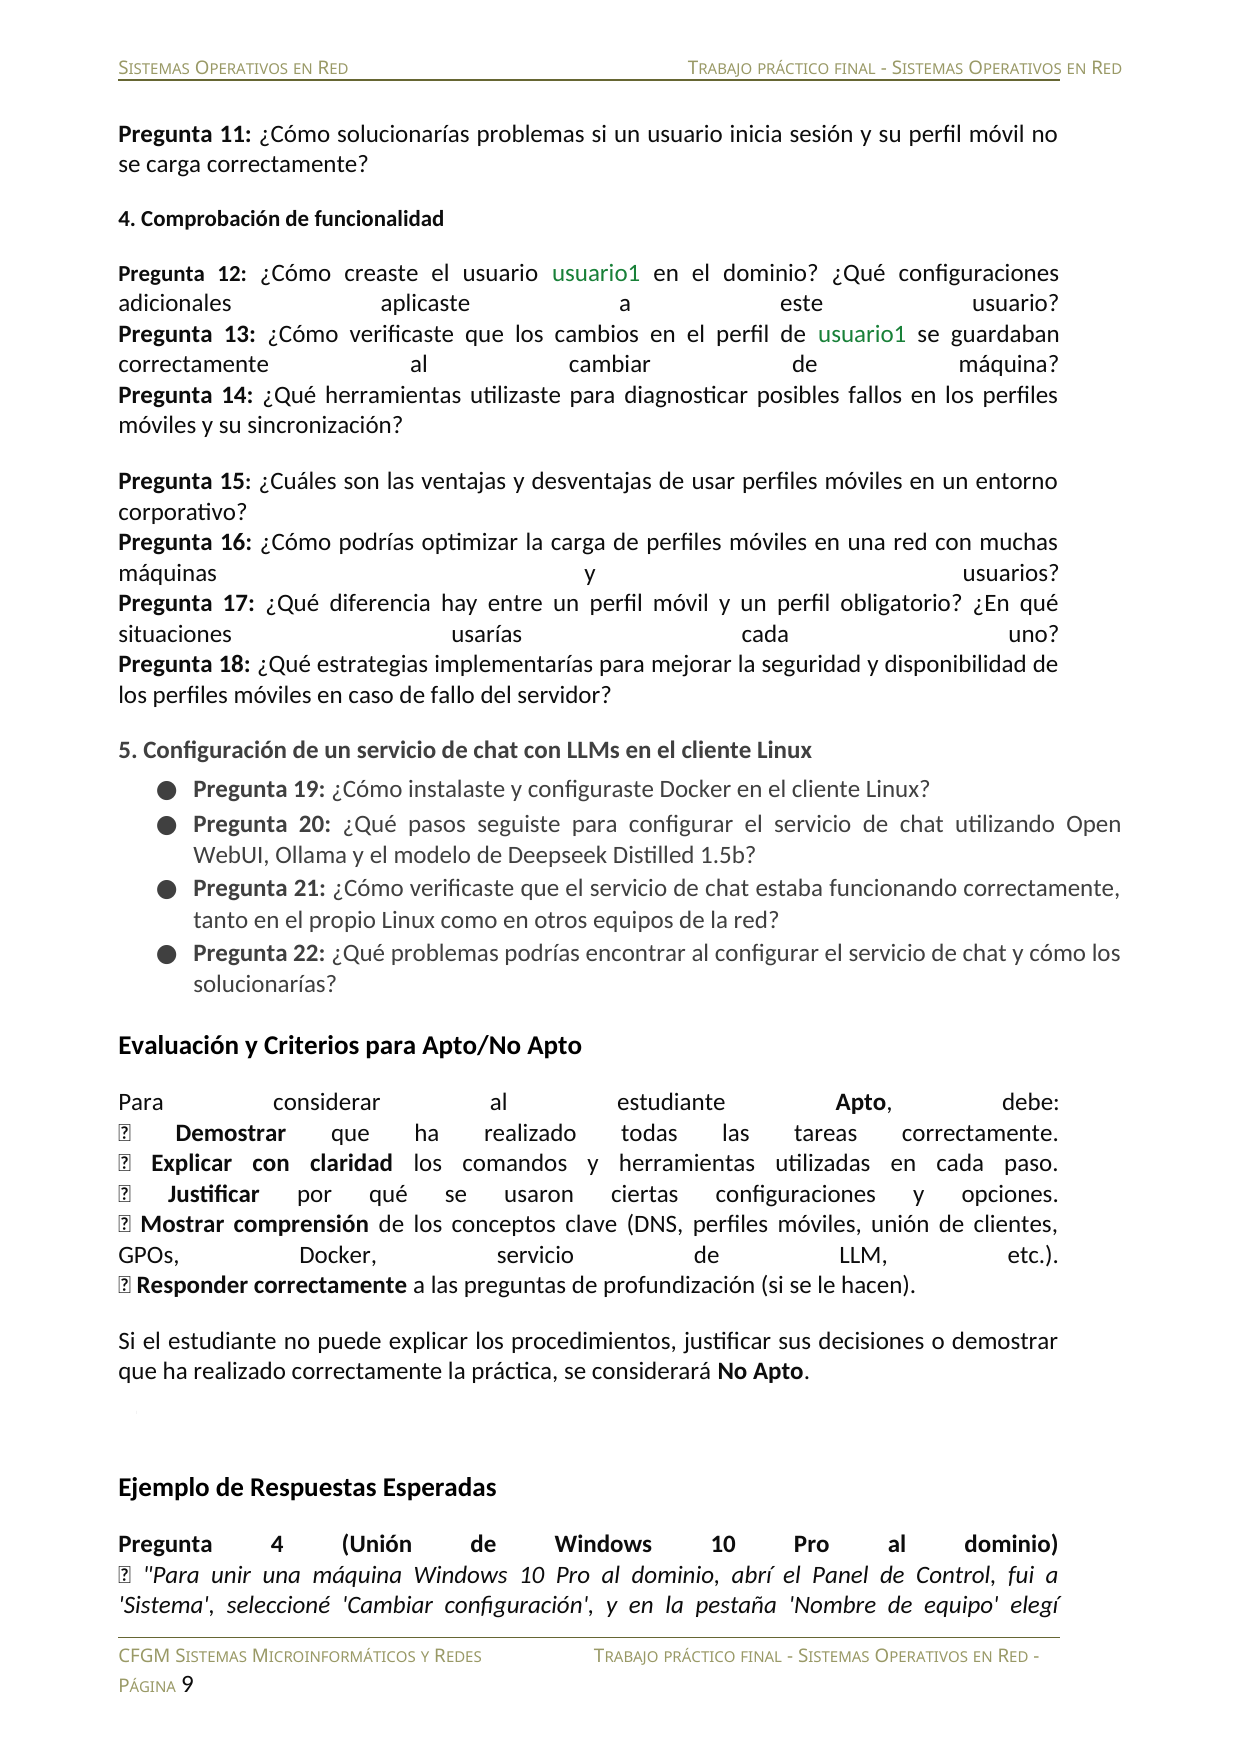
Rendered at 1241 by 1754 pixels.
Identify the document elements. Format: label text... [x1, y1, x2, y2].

text Si el estudiante no puede explicar los procedimientos, justificar sus decisiones o demostrar que ha realizado correctamente la práctica, se considerará No Apto. [118, 1325, 1060, 1386]
text Pregunta 12: ¿Cómo creaste el usuario usuario1 en el dominio? ¿Qué configuraciones adicionales aplicaste a este usuario? Pregunta 13: ¿Cómo verificaste que los cambios en el perfil de usuario1 se guardaban correctamente al cambiar de máquina? Pregunta 14: ¿Qué herramientas utilizaste para diagnosticar posibles fallos en los perfiles móviles y su sincronización? [118, 257, 1060, 440]
text 5. Configuración de un servicio de chat con LLMs en el cliente Linux [118, 734, 1122, 765]
subtitle Evaluación y Criterios para Apto/No Apto [118, 1028, 1060, 1061]
text Pregunta 11: ¿Cómo solucionarías problemas si un usuario inicia sesión y su perfil móvil no se carga correctamente? [118, 118, 1060, 179]
list Pregunta 19: ¿Cómo instalaste y configuraste Docker en el cliente Linux? [156, 771, 1122, 805]
text Para considerar al estudiante Apto, debe: ✅ Demostrar que ha realizado todas las tareas correctamente. ✅ Explicar con claridad los comandos y herramientas utilizadas en cada paso. ✅ Justificar por qué se usaron ciertas configuraciones y opciones. ✅ Mostrar comprensión de los conceptos clave (DNS, perfiles móviles, unión de clientes, GPOs, Docker, servicio de LLM, etc.). ✅ Responder correctamente a las preguntas de profundización (si se le hacen). [118, 1086, 1060, 1300]
list Pregunta 20: ¿Qué pasos seguiste para configurar el servicio de chat utilizando Open WebUI, Ollama y el modelo de Deepseek Distilled 1.5b? [156, 805, 1122, 870]
list Pregunta 21: ¿Cómo verificaste que el servicio de chat estaba funcionando correctamente, tanto en el propio Linux como en otros equipos de la red? [156, 870, 1122, 934]
subtitle 4. Comprobación de funcionalidad [118, 204, 1060, 232]
subtitle Ejemplo de Respuestas Esperadas [118, 1471, 1060, 1503]
text Pregunta 4 (Unión de Windows 10 Pro al dominio) ✅ "Para unir una máquina Windows 10 Pro al dominio, abrí el Panel de Control, fui a 'Sistema', seleccioné 'Cambiar configuración', y en la pestaña 'Nombre de equipo' elegí [118, 1528, 1060, 1620]
list Pregunta 22: ¿Qué problemas podrías encontrar al configurar el servicio de chat y cómo los solucionarías? [156, 934, 1122, 999]
text Pregunta 15: ¿Cuáles son las ventajas y desventajas de usar perfiles móviles en un entorno corporativo? Pregunta 16: ¿Cómo podrías optimizar la carga de perfiles móviles en una red con muchas máquinas y usuarios? Pregunta 17: ¿Qué diferencia hay entre un perfil móvil y un perfil obligatorio? ¿En qué situaciones usarías cada uno? Pregunta 18: ¿Qué estrategias implementarías para mejorar la seguridad y disponibilidad de los perfiles móviles en caso de fallo del servidor? [118, 465, 1060, 709]
